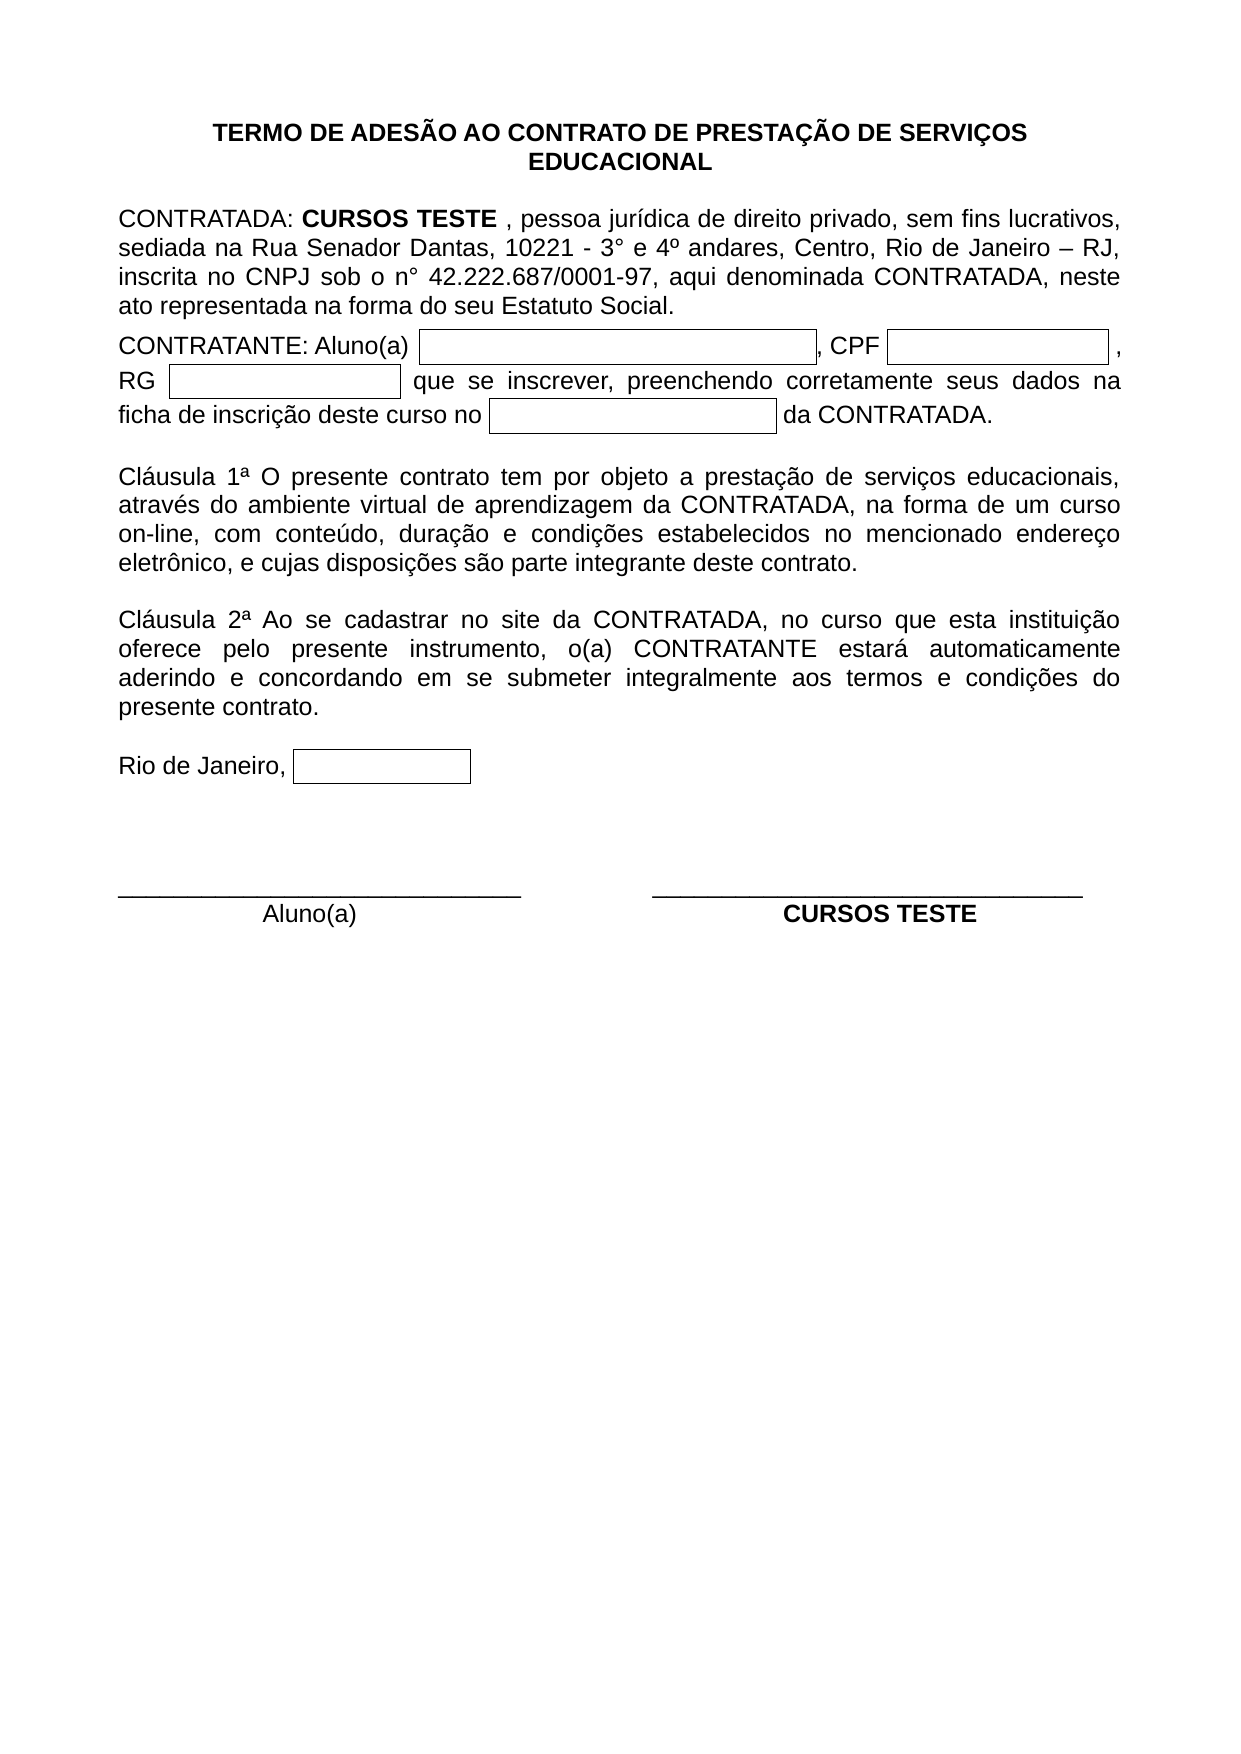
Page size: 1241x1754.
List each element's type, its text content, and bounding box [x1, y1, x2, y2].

text [471, 749, 1122, 783]
text _____________________________ _______________________________ [118, 870, 1122, 898]
text Cláusula 2ª Ao se cadastrar no site da CONTRATADA, no curso que esta instituição oferece pelo presente instrumento, o(a) CONTRATANTE estará automaticamente aderindo e concordando em se submeter integralmente aos termos e condições do presente contrato. [118, 605, 1122, 720]
text Aluno(a) CURSOS TESTE [118, 898, 1122, 927]
text Cláusula 1ª O presente contrato tem por objeto a prestação de serviços educacionais, através do ambiente virtual de aprendizagem da CONTRATADA, na forma de um curso on-line, com conteúdo, duração e condições estabelecidos no mencionado endereço eletrônico, e cujas disposições são parte integrante deste contrato. [118, 462, 1122, 577]
text Rio de Janeiro, [118, 749, 293, 783]
text CONTRATADA: CURSOS TESTE , pessoa jurídica de direito privado, sem fins lucrativos, sediada na Rua Senador Dantas, 10221 - 3° e 4º andares, Centro, Rio de Janeiro – RJ, inscrita no CNPJ sob o n° 42.222.687/0001-97, aqui denominada CONTRATADA, neste ato representada na forma do seu Estatuto Social. [118, 204, 1122, 319]
text CONTRATANTE: Aluno(a) , CPF , RG que se inscrever, preenchendo corretamente seus dados na ficha de inscrição deste curso no da CONTRATADA. [118, 319, 1122, 433]
text TERMO DE ADESÃO AO CONTRATO DE PRESTAÇÃO DE SERVIÇOS EDUCACIONAL [118, 118, 1122, 176]
